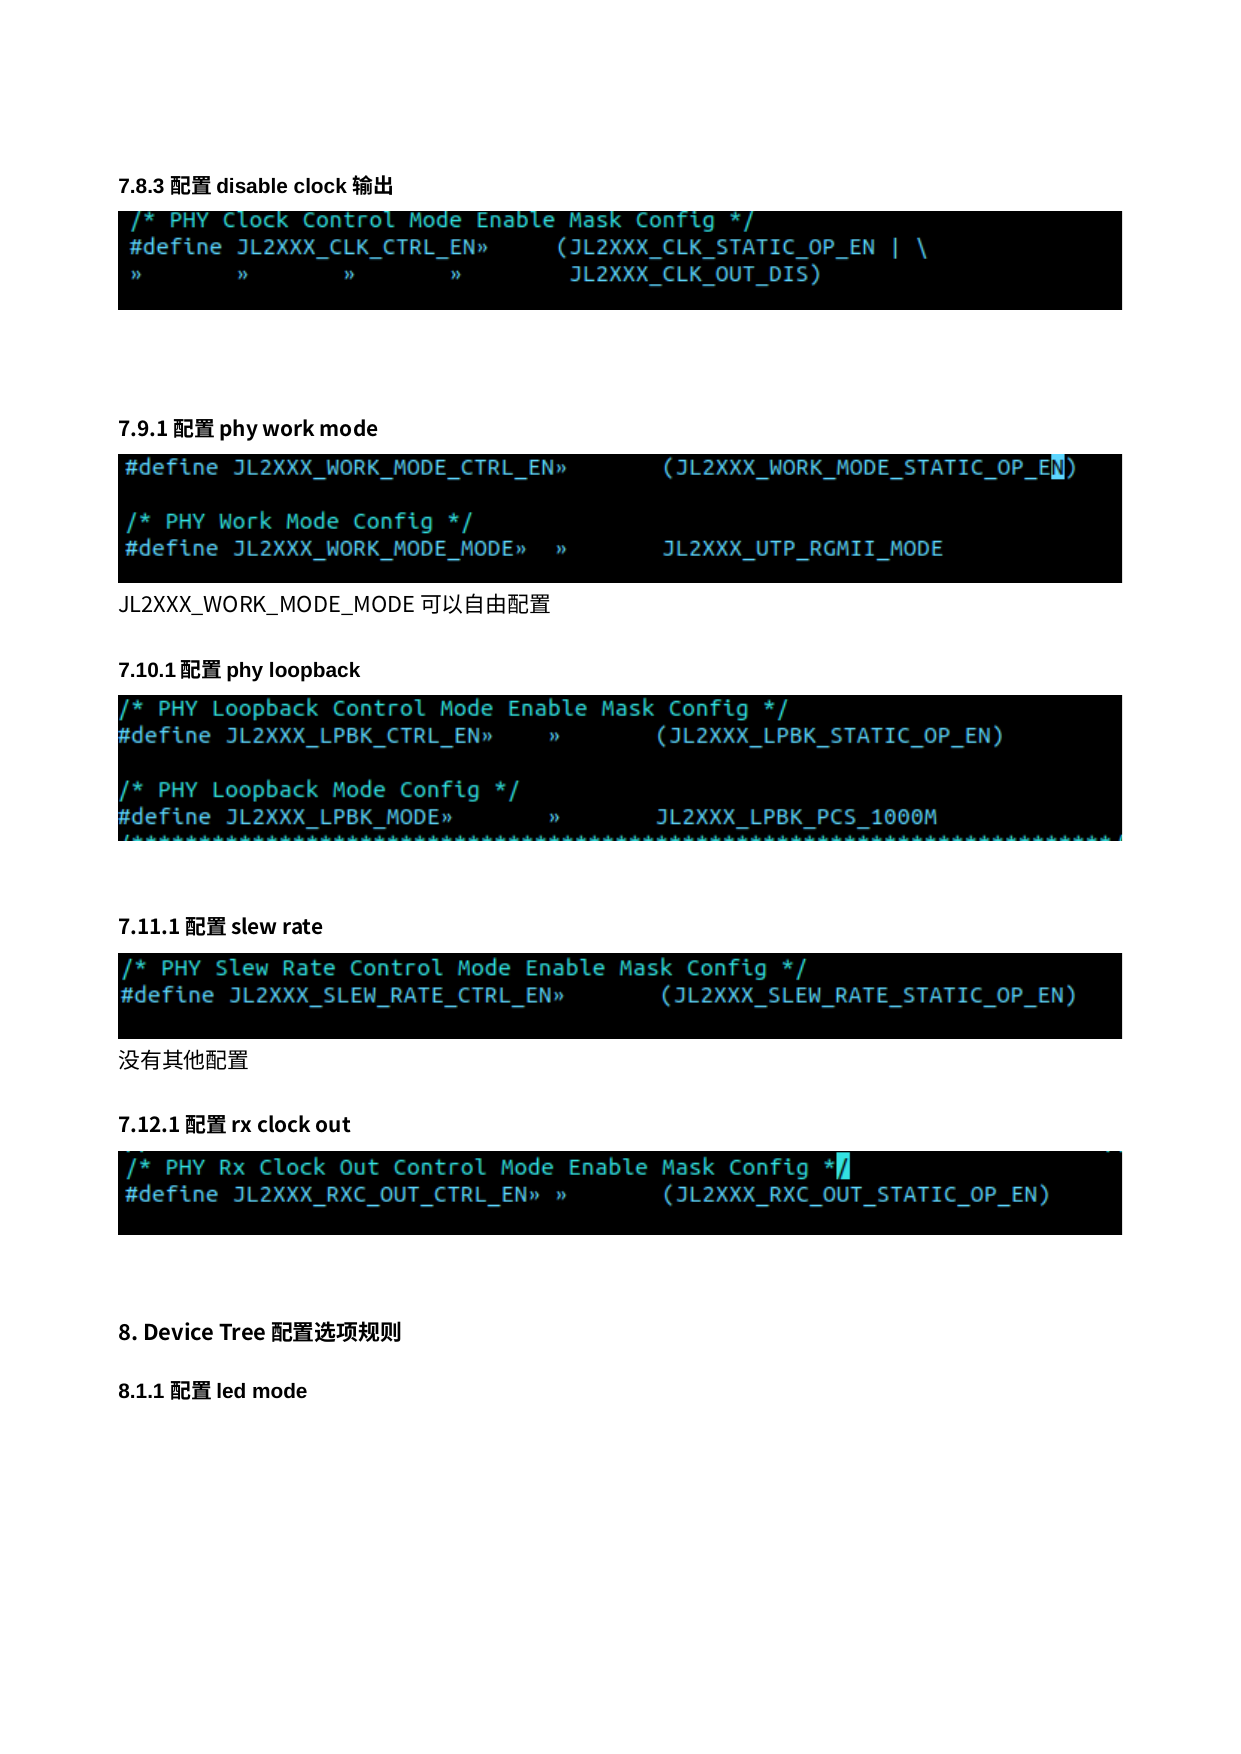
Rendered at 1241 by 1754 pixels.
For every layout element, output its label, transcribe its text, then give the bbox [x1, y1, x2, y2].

subtitle 7.10.1配置phy loopback [118, 653, 1122, 683]
subtitle 8. Device Tree配置选项规则 [118, 1315, 1122, 1347]
text JL2XXX_WORK_MODE_MODE可以自由配置 [118, 583, 1122, 619]
picture [118, 211, 1123, 310]
subtitle 7.8.3 配置disable clock 输出 [118, 169, 1122, 199]
subtitle 7.12.1 配置rx clock out [118, 1108, 1122, 1139]
picture [118, 695, 1123, 841]
text 没有其他配置 [118, 1039, 1122, 1075]
subtitle 7.11.1配置slew rate [118, 910, 1122, 941]
subtitle 7.9.1 配置phy work mode [118, 412, 1122, 442]
subtitle 8.1.1 配置led mode [118, 1374, 1122, 1404]
picture [118, 953, 1123, 1039]
picture [118, 1151, 1123, 1235]
picture [118, 454, 1123, 583]
